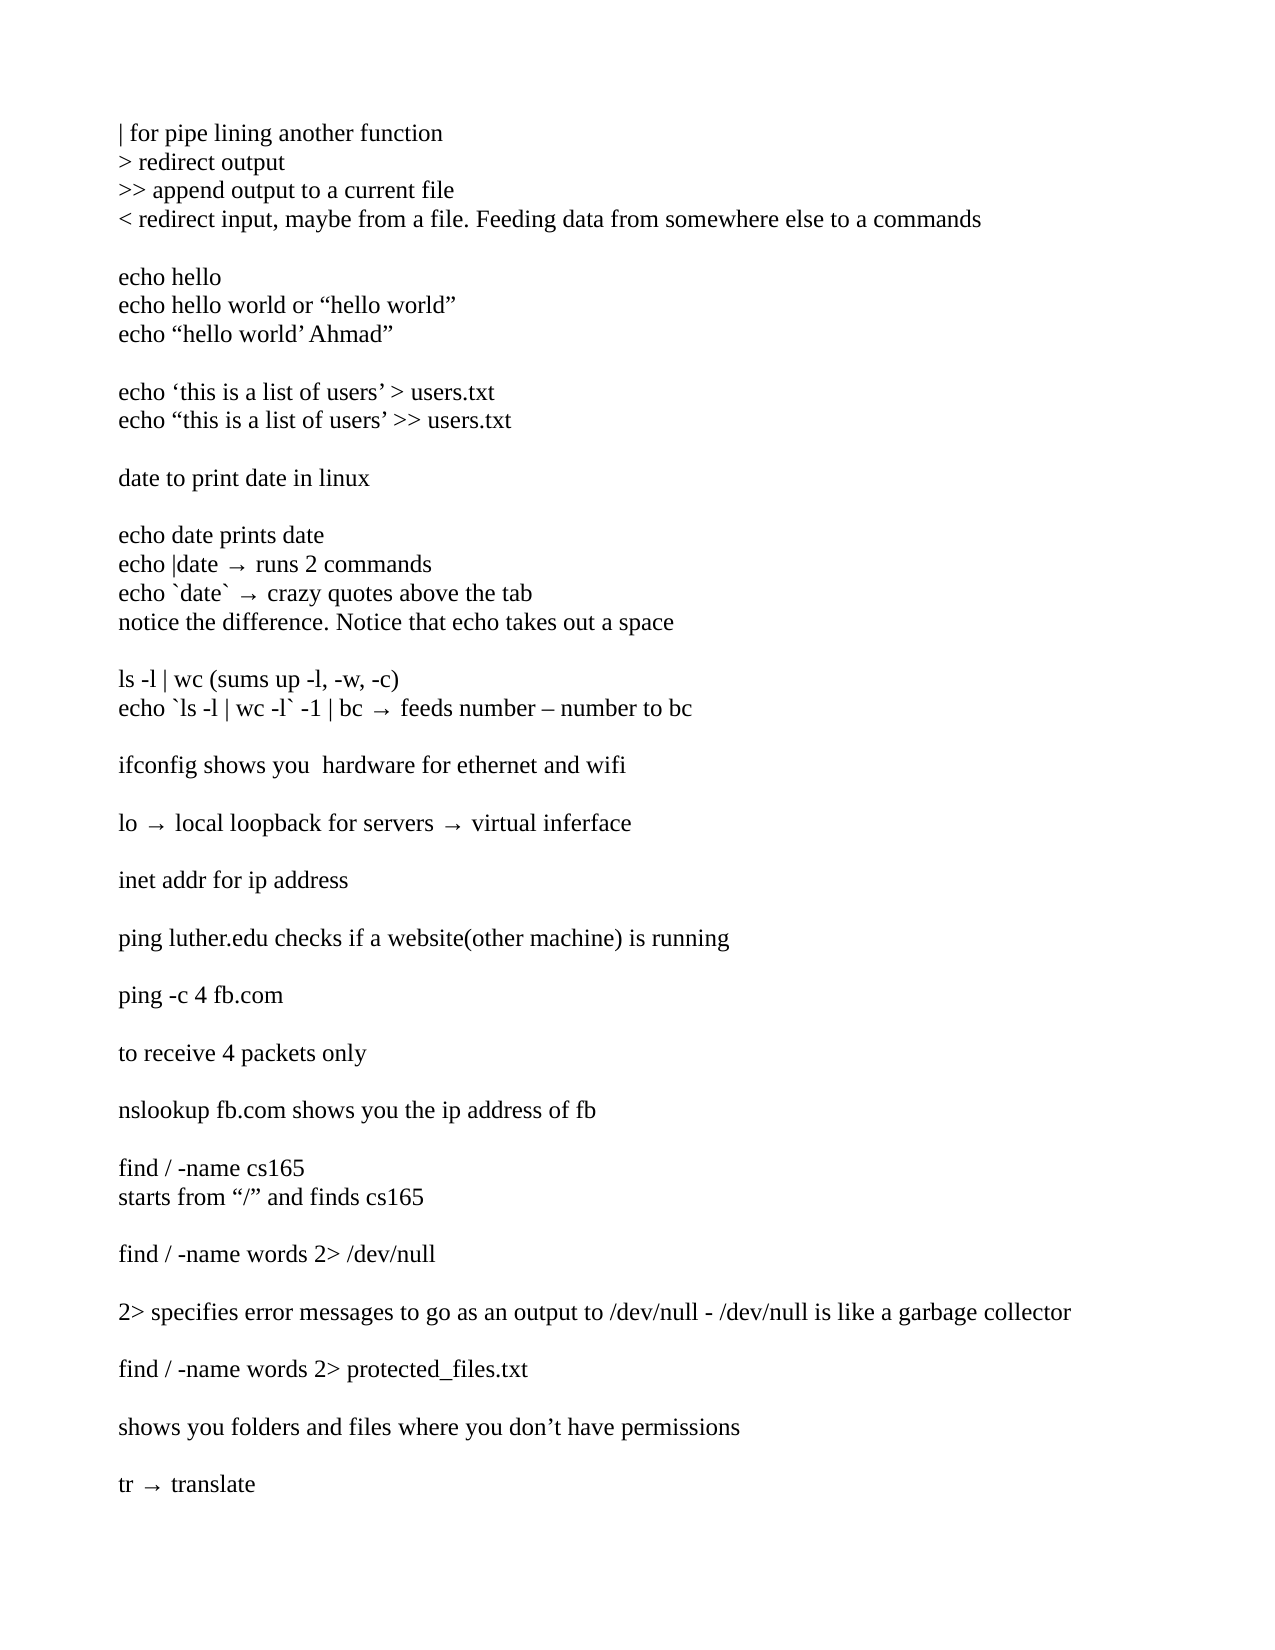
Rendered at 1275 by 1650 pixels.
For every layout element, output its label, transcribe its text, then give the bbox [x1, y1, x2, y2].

text inet addr for ip address [118, 866, 1157, 894]
text ifconfig shows you hardware for ethernet and wifi [118, 751, 1157, 779]
text | for pipe lining another function [118, 118, 1157, 147]
text echo “this is a list of users’ >> users.txt [118, 406, 1157, 434]
text echo date prints date [118, 521, 1157, 549]
text ping luther.edu checks if a website(other machine) is running [118, 923, 1157, 952]
text date to print date in linux [118, 463, 1157, 492]
text echo `date` → crazy quotes above the tab [118, 578, 1157, 607]
text shows you folders and files where you don’t have permissions [118, 1412, 1157, 1441]
text to receive 4 packets only [118, 1038, 1157, 1067]
text ls -l | wc (sums up -l, -w, -c) [118, 664, 1157, 693]
text echo “hello world’ Ahmad” [118, 319, 1157, 348]
text echo hello world or “hello world” [118, 291, 1157, 319]
text echo hello [118, 262, 1157, 291]
text 2> specifies error messages to go as an output to /dev/null - /dev/null is like a garbage collector [118, 1297, 1157, 1326]
text nslookup fb.com shows you the ip address of fb [118, 1096, 1157, 1124]
text < redirect input, maybe from a file. Feeding data from somewhere else to a commands [118, 204, 1157, 233]
text notice the difference. Notice that echo takes out a space [118, 607, 1157, 636]
text echo `ls -l | wc -l` -1 | bc → feeds number – number to bc [118, 693, 1157, 722]
text find / -name cs165 [118, 1153, 1157, 1182]
text echo |date → runs 2 commands [118, 549, 1157, 578]
text >> append output to a current file [118, 176, 1157, 204]
text > redirect output [118, 147, 1157, 176]
text starts from “/” and finds cs165 [118, 1182, 1157, 1211]
text ping -c 4 fb.com [118, 981, 1157, 1009]
text echo ‘this is a list of users’ > users.txt [118, 377, 1157, 406]
text find / -name words 2> /dev/null [118, 1239, 1157, 1268]
text lo → local loopback for servers → virtual inferface [118, 808, 1157, 837]
text tr → translate [118, 1469, 1157, 1498]
text find / -name words 2> protected_files.txt [118, 1354, 1157, 1383]
